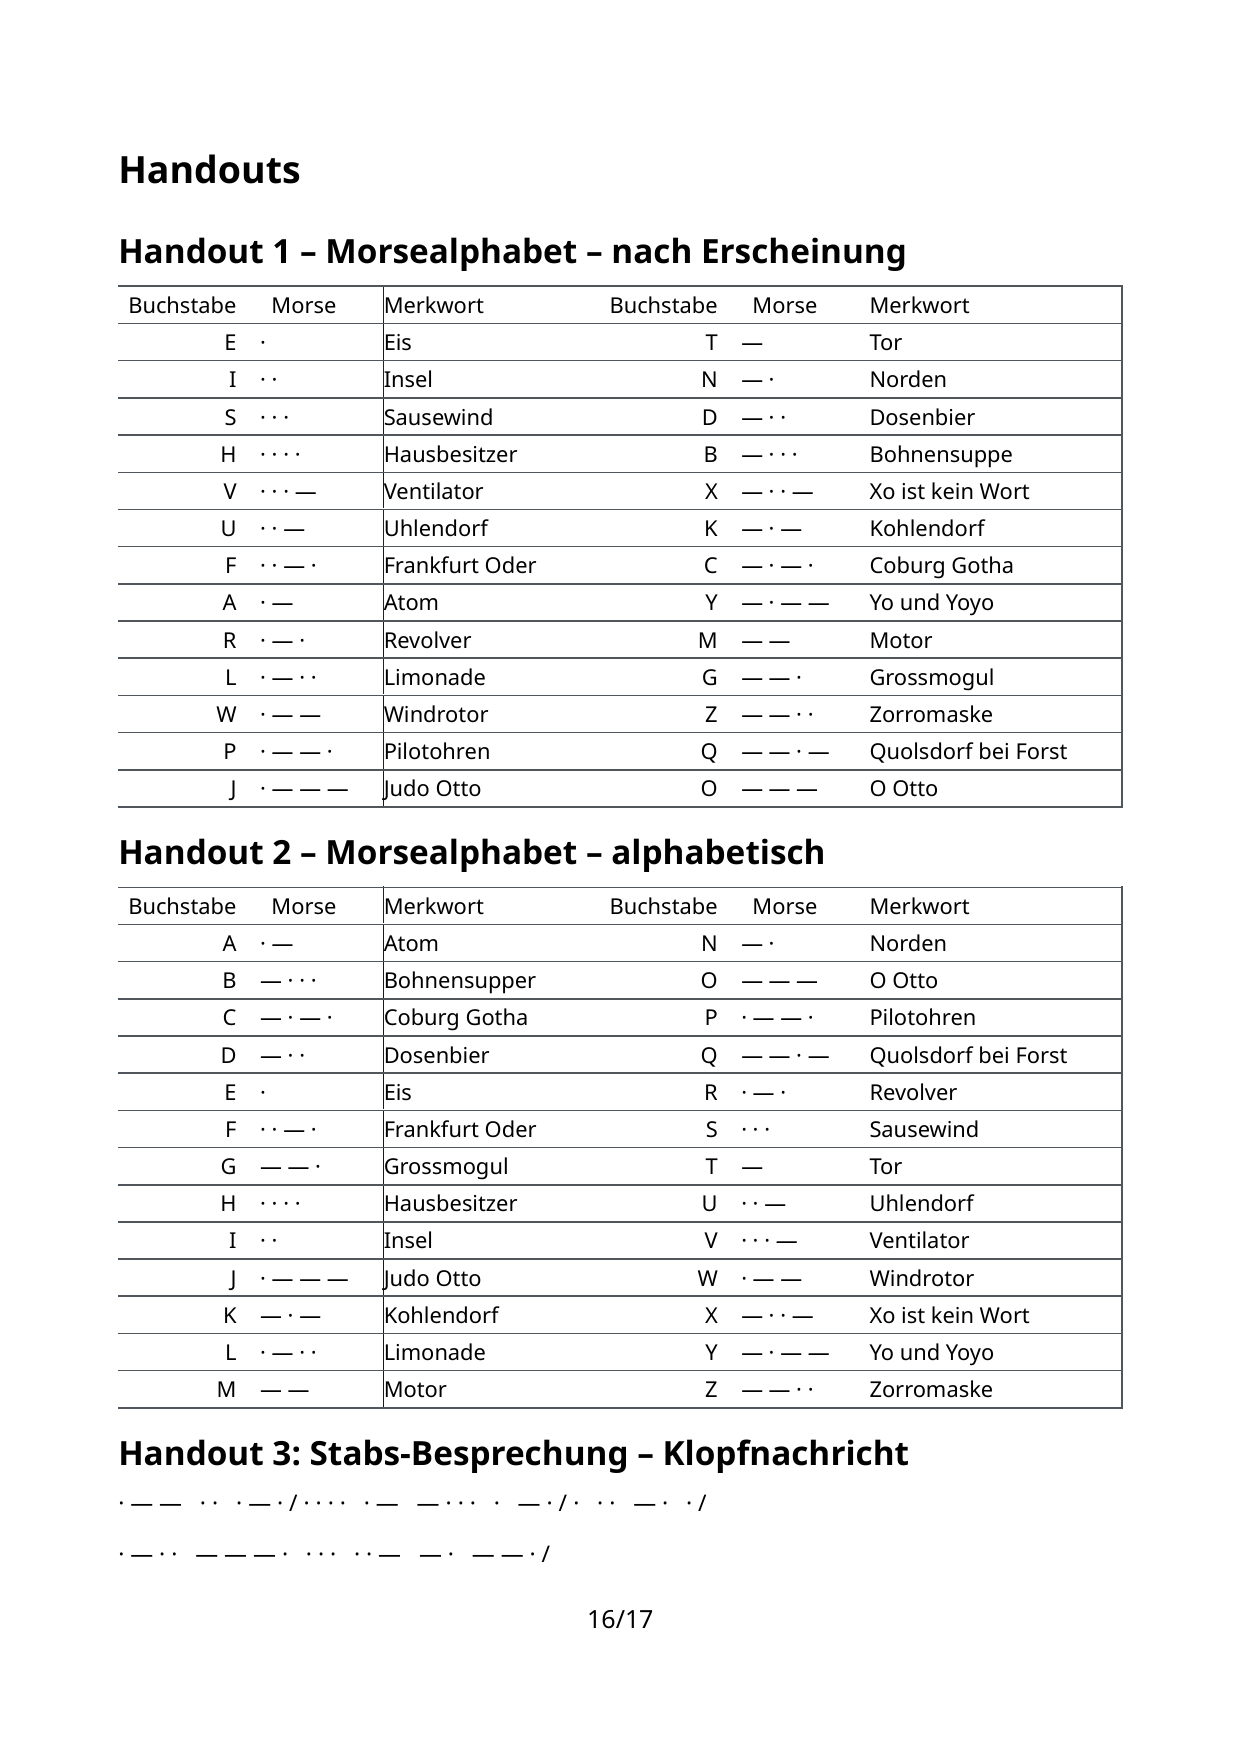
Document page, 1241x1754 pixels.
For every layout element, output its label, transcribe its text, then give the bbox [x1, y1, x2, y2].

table_cell Kohlendorf [869, 510, 1121, 546]
table_cell — · — — [741, 1334, 869, 1370]
table_cell Hausbesitzer [384, 436, 584, 471]
table_cell N [584, 361, 741, 397]
table_cell Norden [869, 361, 1121, 397]
table_header Merkwort [384, 287, 584, 323]
table_cell — · — · [741, 547, 869, 583]
subtitle Handouts [118, 143, 1122, 194]
table_header Buchstabe [584, 888, 741, 923]
table_cell · · · · [260, 436, 383, 471]
table_cell U [584, 1186, 741, 1221]
table_cell Grossmogul [384, 1148, 584, 1184]
table_cell Hausbesitzer [384, 1186, 584, 1221]
table_cell G [584, 659, 741, 694]
table_cell Zorromaske [869, 1371, 1121, 1407]
table_cell Quolsdorf bei Forst [869, 1037, 1121, 1072]
table_cell · · · — [260, 473, 383, 508]
table_cell · — — — [260, 1260, 383, 1295]
table_cell Grossmogul [869, 659, 1121, 694]
table_cell L [118, 659, 260, 694]
table_cell — — · · [741, 1371, 869, 1407]
table_cell E [118, 1074, 260, 1109]
table_cell · — · · [260, 659, 383, 694]
table_cell V [584, 1223, 741, 1258]
table_cell R [118, 622, 260, 657]
table_cell Ventilator [384, 473, 584, 508]
table_cell L [118, 1334, 260, 1370]
table_cell Yo und Yoyo [869, 585, 1121, 620]
table_cell J [118, 1260, 260, 1295]
table_cell Limonade [384, 1334, 584, 1370]
table_header Merkwort [869, 287, 1121, 323]
table_cell · — [260, 925, 383, 961]
table_cell — [741, 1148, 869, 1184]
table_cell Judo Otto [384, 1260, 584, 1295]
table_cell Q [584, 733, 741, 769]
table_cell Atom [384, 585, 584, 620]
text · — — · · · — · / · · · · · — — · · · · — · / · · · — · · / [118, 1487, 1122, 1518]
table_cell Limonade [384, 659, 584, 694]
table_cell Sausewind [384, 399, 584, 434]
table_cell W [118, 696, 260, 732]
table_cell Dosenbier [384, 1037, 584, 1072]
table_cell — [741, 324, 869, 360]
table_cell Tor [869, 1148, 1121, 1184]
table_cell H [118, 1186, 260, 1221]
table_cell — · — · [260, 1000, 383, 1035]
table_cell X [584, 473, 741, 508]
table_cell M [584, 622, 741, 657]
table_cell K [584, 510, 741, 546]
table_cell T [584, 324, 741, 360]
table_header Morse [260, 888, 383, 923]
table_cell H [118, 436, 260, 471]
table_cell · · · [741, 1111, 869, 1147]
table_cell Eis [384, 324, 584, 360]
table_cell Xo ist kein Wort [869, 473, 1121, 508]
table_cell J [118, 771, 260, 806]
table_cell O Otto [869, 962, 1121, 998]
table_cell Xo ist kein Wort [869, 1297, 1121, 1333]
table_cell · — · [260, 622, 383, 657]
table_cell Frankfurt Oder [384, 547, 584, 583]
table_cell C [584, 547, 741, 583]
table_cell Norden [869, 925, 1121, 961]
table_cell C [118, 1000, 260, 1035]
table_cell Motor [869, 622, 1121, 657]
table_cell — · · [741, 399, 869, 434]
table_cell — — — [741, 962, 869, 998]
table_cell Atom [384, 925, 584, 961]
table_cell Motor [384, 1371, 584, 1407]
table_cell Eis [384, 1074, 584, 1109]
table_cell Pilotohren [384, 733, 584, 769]
table_header Buchstabe [118, 888, 260, 923]
table_header Morse [741, 888, 869, 923]
table_cell · · — [260, 510, 383, 546]
table_cell I [118, 1223, 260, 1258]
table_cell A [118, 585, 260, 620]
table_cell — · · [260, 1037, 383, 1072]
table_cell — · [741, 925, 869, 961]
table_cell O [584, 771, 741, 806]
table_cell I [118, 361, 260, 397]
table_header Buchstabe [118, 287, 260, 323]
table_cell — — — [741, 771, 869, 806]
table_cell S [584, 1111, 741, 1147]
table_cell — — · — [741, 1037, 869, 1072]
table_cell — — · [741, 659, 869, 694]
table_cell — · — [741, 510, 869, 546]
table_cell X [584, 1297, 741, 1333]
table_cell P [584, 1000, 741, 1035]
table_header Merkwort [384, 888, 584, 923]
table_cell Dosenbier [869, 399, 1121, 434]
table_cell Uhlendorf [384, 510, 584, 546]
table_cell — — · [260, 1148, 383, 1184]
table_header Merkwort [869, 888, 1121, 923]
table_cell — · — — [741, 585, 869, 620]
table_header Morse [741, 287, 869, 323]
table_cell Ventilator [869, 1223, 1121, 1258]
subtitle Handout 3: Stabs-Besprechung – Klopfnachricht [118, 1429, 1122, 1475]
table_cell Sausewind [869, 1111, 1121, 1147]
table_cell · · — · [260, 1111, 383, 1147]
table_cell A [118, 925, 260, 961]
table_cell — — [260, 1371, 383, 1407]
table_cell Quolsdorf bei Forst [869, 733, 1121, 769]
table_cell · — — — [260, 771, 383, 806]
table_cell — · · · [260, 962, 383, 998]
table_cell W [584, 1260, 741, 1295]
table_cell R [584, 1074, 741, 1109]
table_cell Windrotor [384, 696, 584, 732]
table_cell · · · — [741, 1223, 869, 1258]
table_cell — — [741, 622, 869, 657]
table_cell S [118, 399, 260, 434]
table_cell · [260, 1074, 383, 1109]
table_cell · — · [741, 1074, 869, 1109]
table_cell Kohlendorf [384, 1297, 584, 1333]
table_cell — — · — [741, 733, 869, 769]
table_cell B [118, 962, 260, 998]
table_cell P [118, 733, 260, 769]
subtitle Handout 1 – Morsealphabet – nach Erscheinung [118, 227, 1122, 273]
table_cell Tor [869, 324, 1121, 360]
table_cell · — — · [741, 1000, 869, 1035]
table_cell — · — [260, 1297, 383, 1333]
table_cell U [118, 510, 260, 546]
table_cell Windrotor [869, 1260, 1121, 1295]
table_cell · — — [260, 696, 383, 732]
table_cell Judo Otto [384, 771, 584, 806]
table_cell D [118, 1037, 260, 1072]
table_header Morse [260, 287, 383, 323]
table_cell · — [260, 585, 383, 620]
table_cell G [118, 1148, 260, 1184]
table_cell · — — · [260, 733, 383, 769]
table_cell — · · — [741, 1297, 869, 1333]
table_cell Zorromaske [869, 696, 1121, 732]
table_cell · · — [741, 1186, 869, 1221]
text · — · · — — — · · · · · · — — · — — · / [118, 1538, 1122, 1569]
table_cell Revolver [384, 622, 584, 657]
table_cell · [260, 324, 383, 360]
table_cell Insel [384, 361, 584, 397]
table_cell — · · · [741, 436, 869, 471]
table_cell O [584, 962, 741, 998]
table_cell M [118, 1371, 260, 1407]
table_cell N [584, 925, 741, 961]
table_header Buchstabe [584, 287, 741, 323]
table_cell Coburg Gotha [384, 1000, 584, 1035]
table_cell Z [584, 1371, 741, 1407]
table_cell · — — [741, 1260, 869, 1295]
table_cell · · [260, 361, 383, 397]
table_cell Uhlendorf [869, 1186, 1121, 1221]
table_cell — · · — [741, 473, 869, 508]
table_cell · · · · [260, 1186, 383, 1221]
subtitle Handout 2 – Morsealphabet – alphabetisch [118, 828, 1122, 874]
table_cell Y [584, 1334, 741, 1370]
table_cell — · [741, 361, 869, 397]
table_cell Bohnensupper [384, 962, 584, 998]
table_cell O Otto [869, 771, 1121, 806]
table_cell F [118, 1111, 260, 1147]
table_cell Bohnensuppe [869, 436, 1121, 471]
table_cell · — · · [260, 1334, 383, 1370]
table_cell · · [260, 1223, 383, 1258]
table_cell D [584, 399, 741, 434]
table_cell Pilotohren [869, 1000, 1121, 1035]
table_cell — — · · [741, 696, 869, 732]
table_cell · · · [260, 399, 383, 434]
table_cell V [118, 473, 260, 508]
table_cell Y [584, 585, 741, 620]
table_cell K [118, 1297, 260, 1333]
table_cell Z [584, 696, 741, 732]
table_cell Coburg Gotha [869, 547, 1121, 583]
table_cell Insel [384, 1223, 584, 1258]
table_cell F [118, 547, 260, 583]
table_cell B [584, 436, 741, 471]
table_cell Frankfurt Oder [384, 1111, 584, 1147]
table_cell T [584, 1148, 741, 1184]
table_cell Yo und Yoyo [869, 1334, 1121, 1370]
table_cell Revolver [869, 1074, 1121, 1109]
table_cell E [118, 324, 260, 360]
table_cell · · — · [260, 547, 383, 583]
table_cell Q [584, 1037, 741, 1072]
